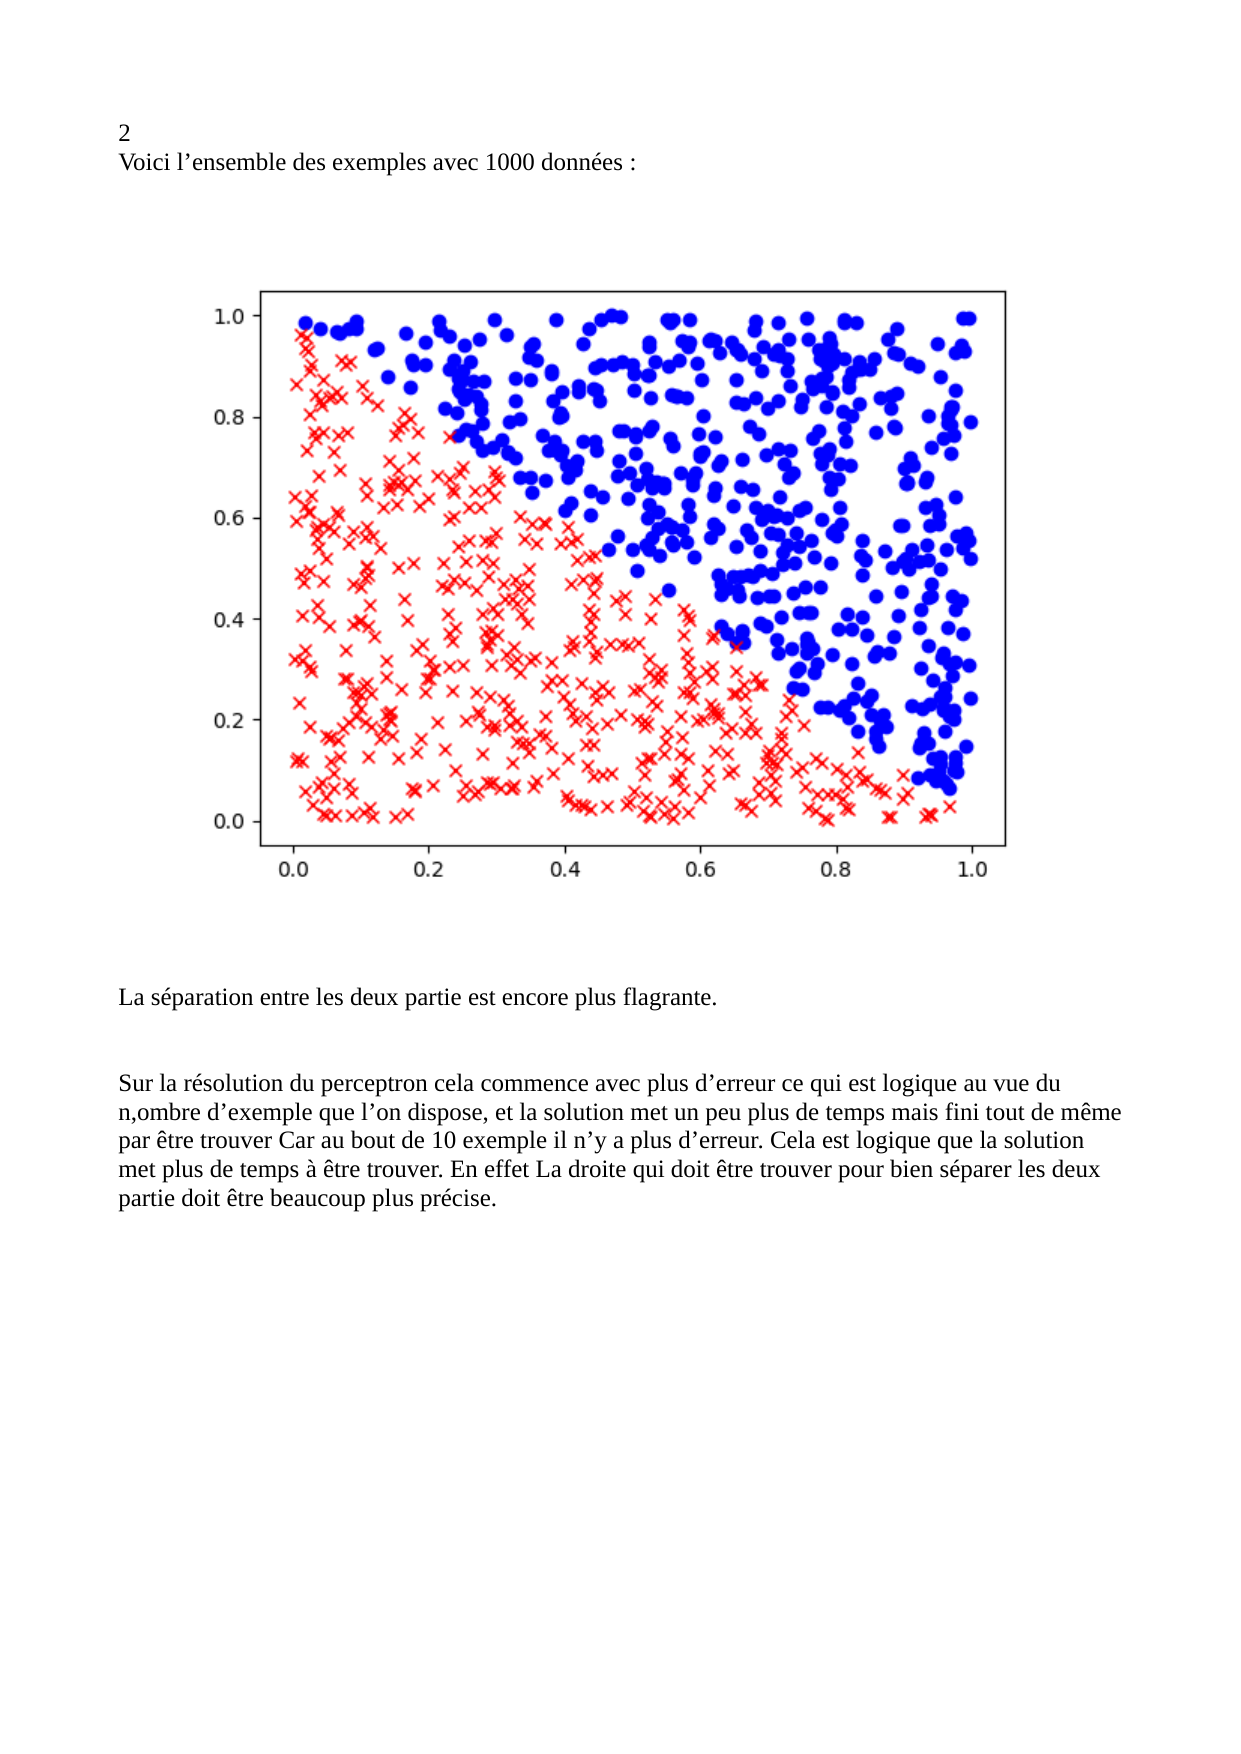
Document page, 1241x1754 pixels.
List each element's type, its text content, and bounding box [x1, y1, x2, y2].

text Sur la résolution du perceptron cela commence avec plus d’erreur ce qui est logique au vue du n,ombre d’exemple que l’on dispose, et la solution met un peu plus de temps mais fini tout de même par être trouver Car au bout de 10 exemple il n’y a plus d’erreur. Cela est logique que la solution met plus de temps à être trouver. En effet La droite qui doit être trouver pour bien séparer les deux partie doit être beaucoup plus précise. [118, 1068, 1122, 1212]
text La séparation entre les deux partie est encore plus flagrante. [118, 982, 1122, 1011]
picture [140, 204, 1100, 925]
text 2 [118, 118, 1122, 147]
text Voici l’ensemble des exemples avec 1000 données : [118, 147, 1122, 176]
